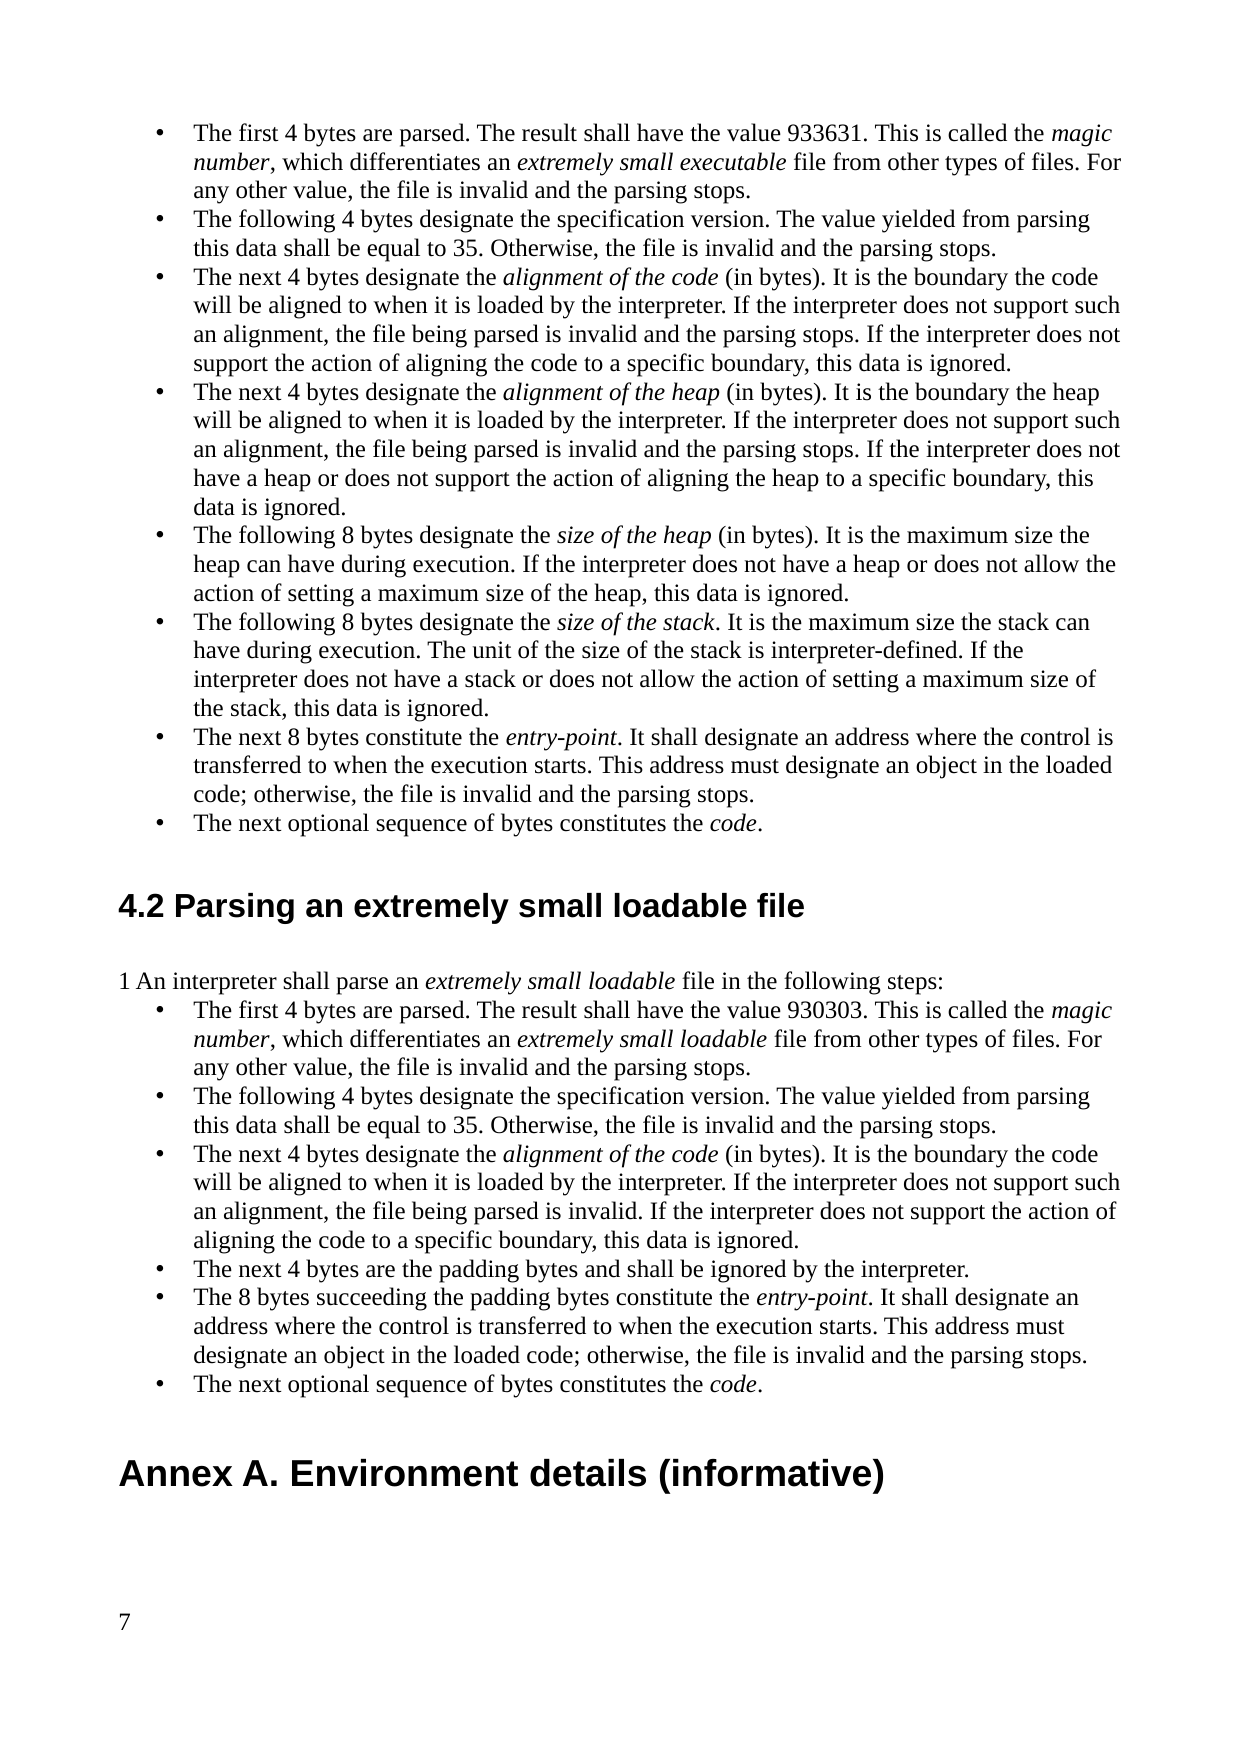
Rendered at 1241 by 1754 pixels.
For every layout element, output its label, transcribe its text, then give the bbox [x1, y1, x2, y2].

list The next optional sequence of bytes constitutes the code. [156, 1369, 1122, 1397]
subtitle 4.2 Parsing an extremely small loadable file [118, 886, 1122, 925]
list The following 4 bytes designate the specification version. The value yielded from parsing this data shall be equal to 35. Otherwise, the file is invalid and the parsing stops. [156, 1081, 1122, 1139]
list The 8 bytes succeeding the padding bytes constitute the entry-point. It shall designate an address where the control is transferred to when the execution starts. This address must designate an object in the loaded code; otherwise, the file is invalid and the parsing stops. [156, 1282, 1122, 1369]
list The next 4 bytes designate the alignment of the code (in bytes). It is the boundary the code will be aligned to when it is loaded by the interpreter. If the interpreter does not support such an alignment, the file being parsed is invalid. If the interpreter does not support the action of aligning the code to a specific boundary, this data is ignored. [156, 1139, 1122, 1254]
text 1 An interpreter shall parse an extremely small loadable file in the following steps: [118, 966, 1122, 995]
list The following 8 bytes designate the size of the stack. It is the maximum size the stack can have during execution. The unit of the size of the stack is interpreter-defined. If the interpreter does not have a stack or does not allow the action of setting a maximum size of the stack, this data is ignored. [156, 607, 1122, 722]
list The next 4 bytes designate the alignment of the heap (in bytes). It is the boundary the heap will be aligned to when it is loaded by the interpreter. If the interpreter does not support such an alignment, the file being parsed is invalid and the parsing stops. If the interpreter does not have a heap or does not support the action of aligning the heap to a specific boundary, this data is ignored. [156, 377, 1122, 521]
subtitle Annex A. Environment details (informative) [118, 1451, 1122, 1494]
list The next 4 bytes are the padding bytes and shall be ignored by the interpreter. [156, 1254, 1122, 1282]
list The following 4 bytes designate the specification version. The value yielded from parsing this data shall be equal to 35. Otherwise, the file is invalid and the parsing stops. [156, 204, 1122, 262]
list The next 4 bytes designate the alignment of the code (in bytes). It is the boundary the code will be aligned to when it is loaded by the interpreter. If the interpreter does not support such an alignment, the file being parsed is invalid and the parsing stops. If the interpreter does not support the action of aligning the code to a specific boundary, this data is ignored. [156, 262, 1122, 377]
list The next 8 bytes constitute the entry-point. It shall designate an address where the control is transferred to when the execution starts. This address must designate an object in the loaded code; otherwise, the file is invalid and the parsing stops. [156, 722, 1122, 808]
list The next optional sequence of bytes constitutes the code. [156, 808, 1122, 837]
list The first 4 bytes are parsed. The result shall have the value 933631. This is called the magic number, which differentiates an extremely small executable file from other types of files. For any other value, the file is invalid and the parsing stops. [156, 118, 1122, 204]
list The following 8 bytes designate the size of the heap (in bytes). It is the maximum size the heap can have during execution. If the interpreter does not have a heap or does not allow the action of setting a maximum size of the heap, this data is ignored. [156, 521, 1122, 607]
list The first 4 bytes are parsed. The result shall have the value 930303. This is called the magic number, which differentiates an extremely small loadable file from other types of files. For any other value, the file is invalid and the parsing stops. [156, 995, 1122, 1081]
